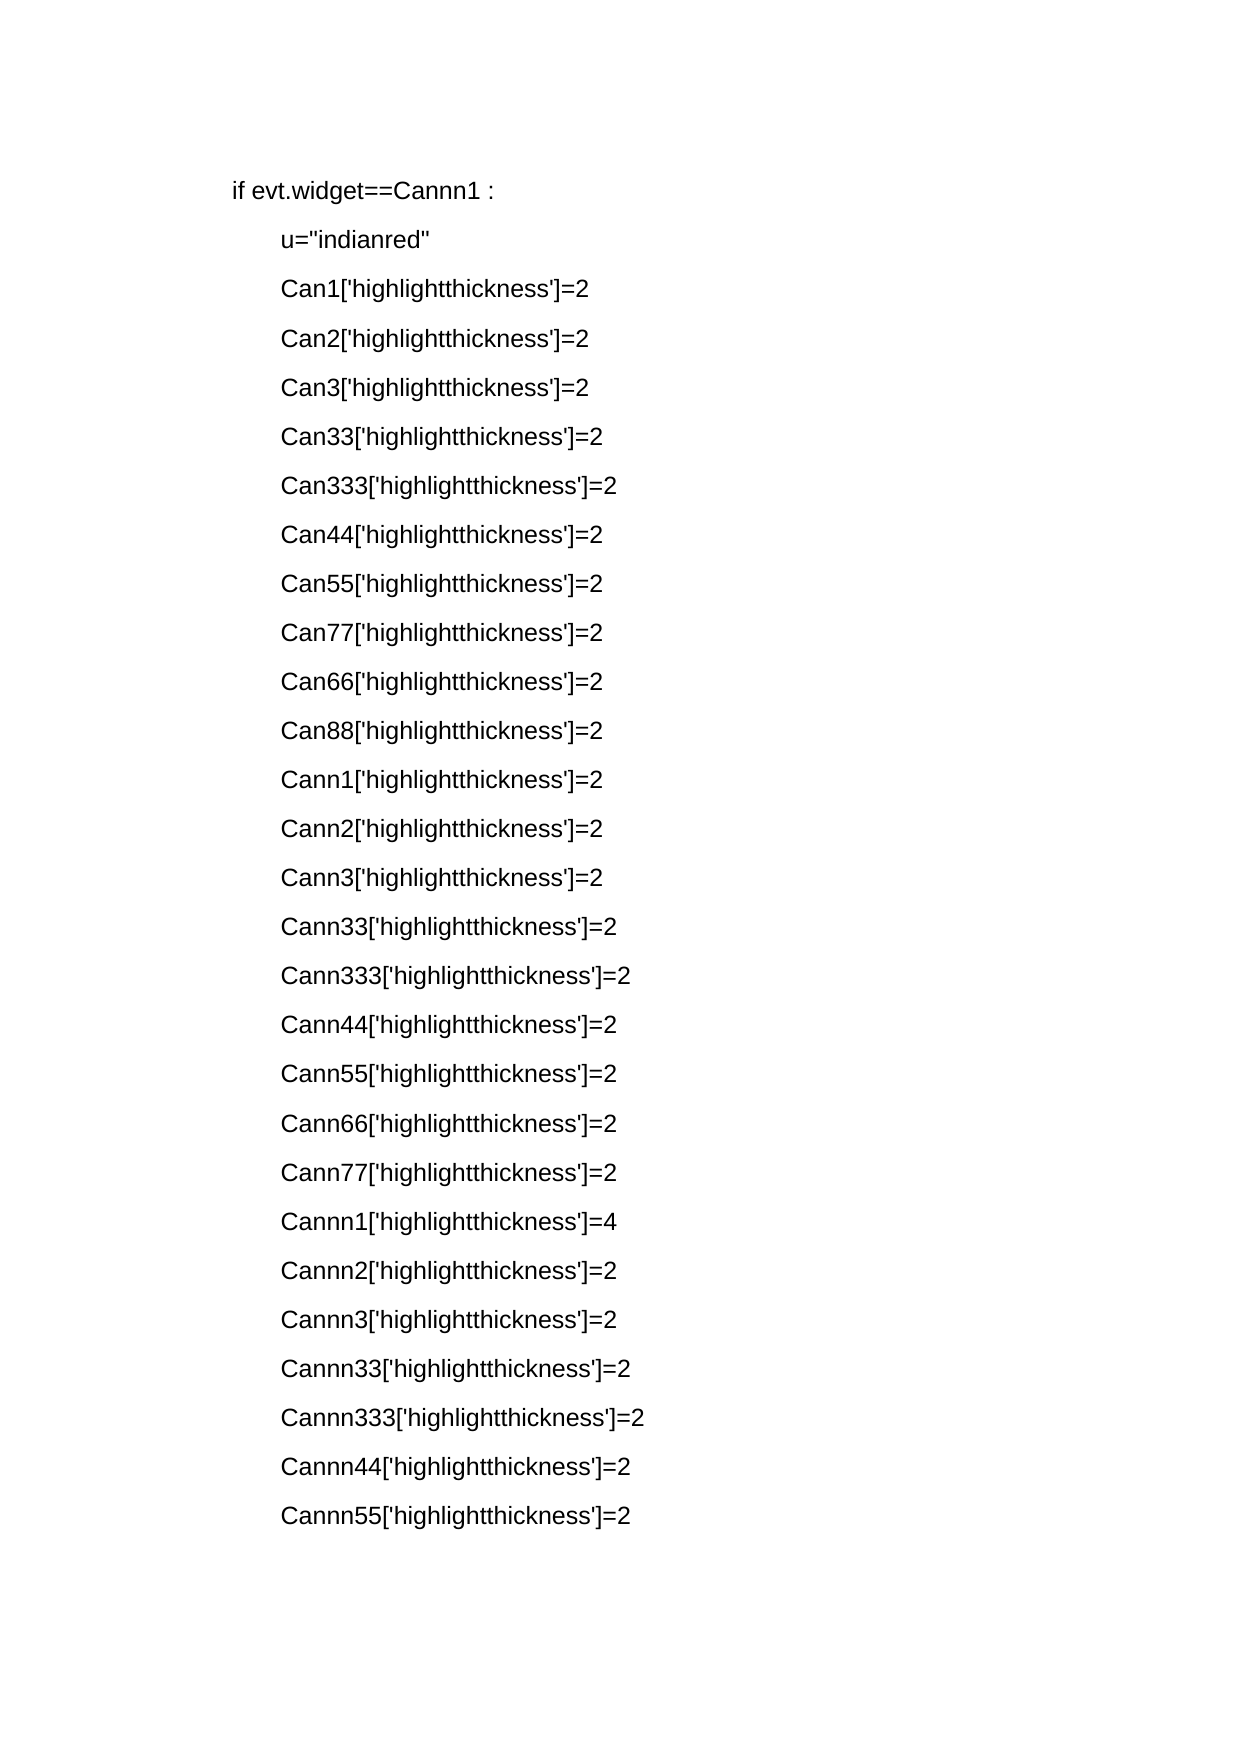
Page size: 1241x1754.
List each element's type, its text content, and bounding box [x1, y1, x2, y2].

text Cann55['highlightthickness']=2 [118, 1059, 1122, 1088]
text Cannn44['highlightthickness']=2 [118, 1452, 1122, 1481]
text Can77['highlightthickness']=2 [118, 618, 1122, 647]
text Cannn33['highlightthickness']=2 [118, 1354, 1122, 1383]
text Cann33['highlightthickness']=2 [118, 912, 1122, 941]
text Can33['highlightthickness']=2 [118, 422, 1122, 450]
text Cann77['highlightthickness']=2 [118, 1158, 1122, 1186]
text Can1['highlightthickness']=2 [118, 274, 1122, 303]
text Cannn333['highlightthickness']=2 [118, 1403, 1122, 1432]
text Cannn2['highlightthickness']=2 [118, 1256, 1122, 1284]
text Can2['highlightthickness']=2 [118, 323, 1122, 352]
text Cann2['highlightthickness']=2 [118, 814, 1122, 843]
text Can88['highlightthickness']=2 [118, 716, 1122, 745]
text Cann1['highlightthickness']=2 [118, 765, 1122, 794]
text Cannn55['highlightthickness']=2 [118, 1501, 1122, 1530]
text Cann66['highlightthickness']=2 [118, 1108, 1122, 1137]
text Cann333['highlightthickness']=2 [118, 961, 1122, 990]
text Cannn1['highlightthickness']=4 [118, 1207, 1122, 1235]
text Cann3['highlightthickness']=2 [118, 863, 1122, 892]
text Can3['highlightthickness']=2 [118, 373, 1122, 401]
text Can333['highlightthickness']=2 [118, 471, 1122, 499]
text u="indianred" [118, 225, 1122, 254]
text Can44['highlightthickness']=2 [118, 520, 1122, 548]
text Can66['highlightthickness']=2 [118, 667, 1122, 696]
text Cannn3['highlightthickness']=2 [118, 1305, 1122, 1333]
text Cann44['highlightthickness']=2 [118, 1010, 1122, 1039]
text if evt.widget==Cannn1 : [118, 176, 1122, 205]
text Can55['highlightthickness']=2 [118, 569, 1122, 598]
